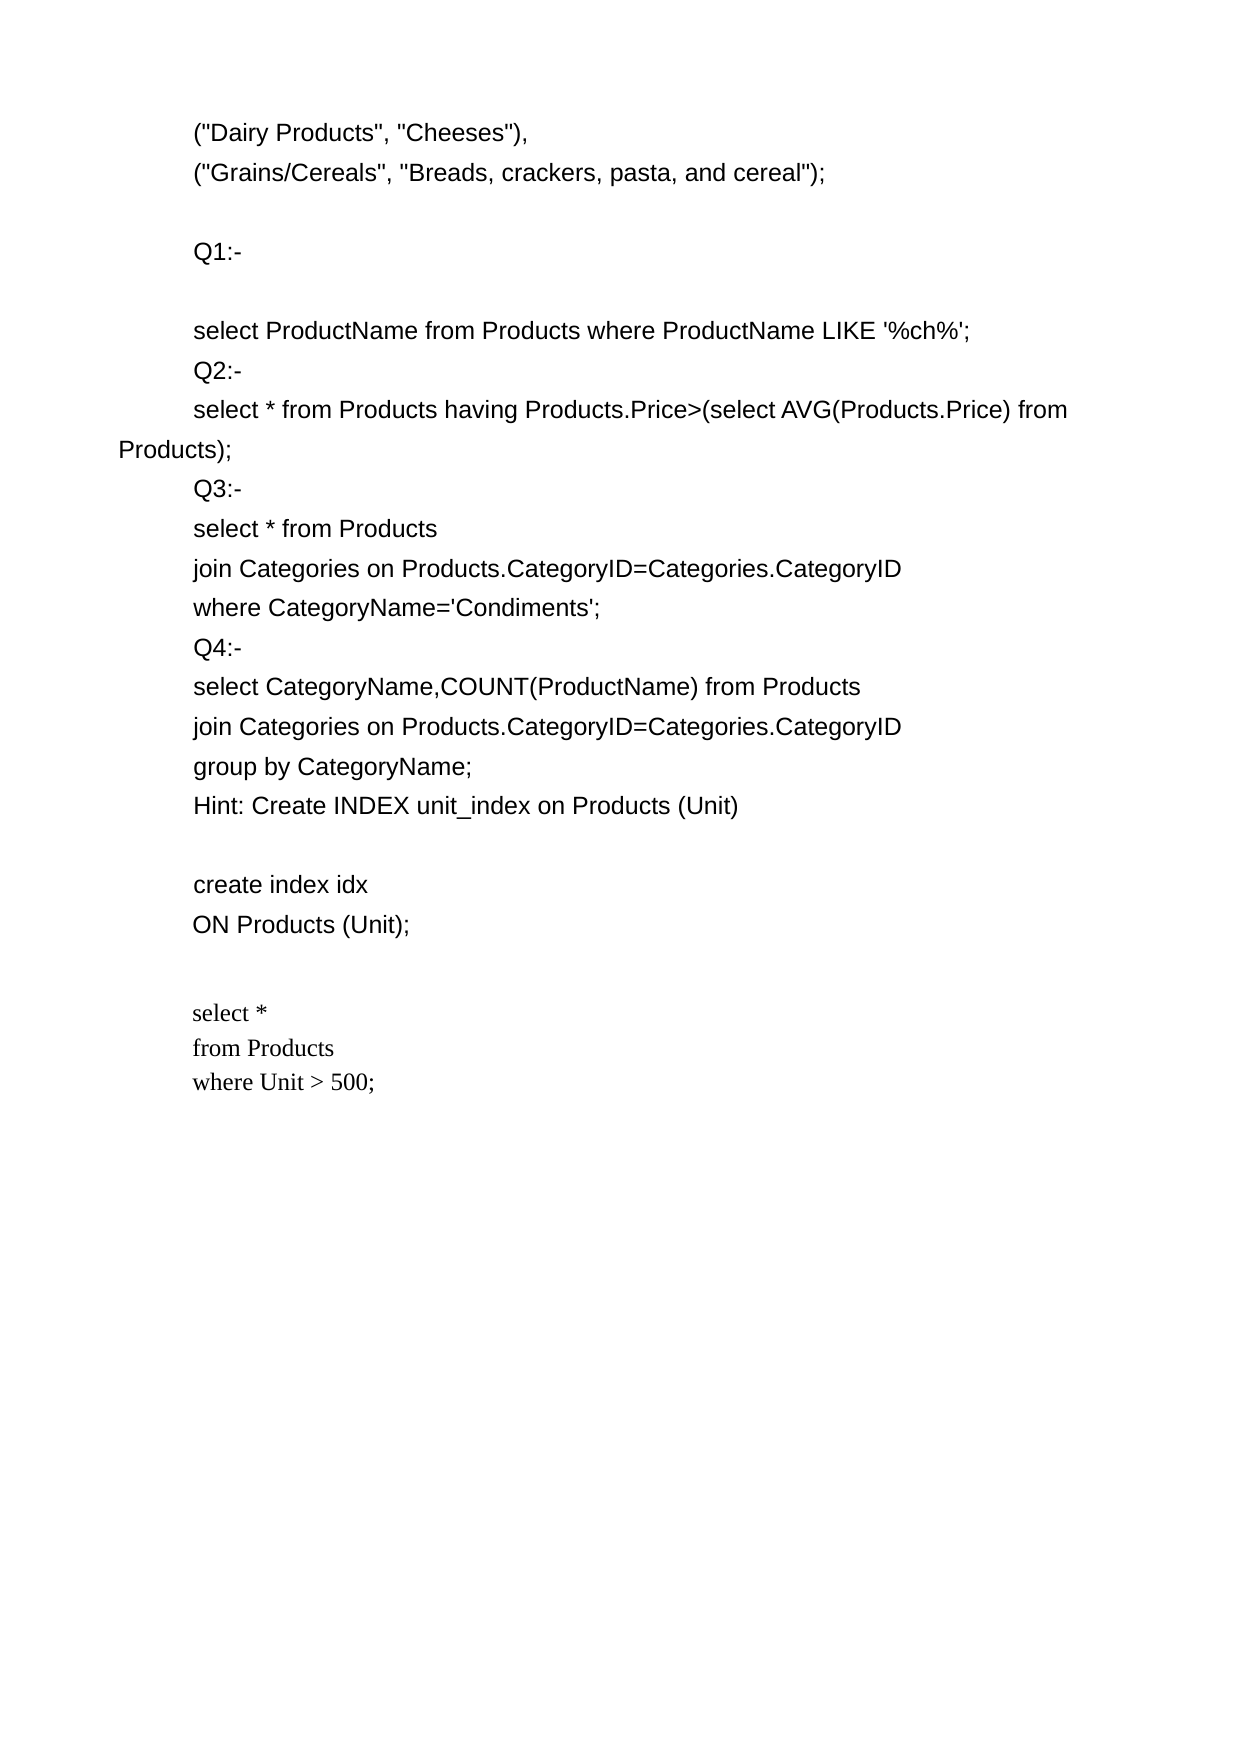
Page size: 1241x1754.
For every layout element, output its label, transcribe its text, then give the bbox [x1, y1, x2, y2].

text group by CategoryName; [118, 751, 1122, 780]
text join Categories on Products.CategoryID=Categories.CategoryID [118, 712, 1122, 741]
text ("Dairy Products", "Cheeses"), [118, 118, 1122, 147]
text join Categories on Products.CategoryID=Categories.CategoryID [118, 553, 1122, 582]
text Q1:- [118, 237, 1122, 266]
text create index idx ON Products (Unit); [118, 870, 1122, 938]
text select * from Products having Products.Price>(select AVG(Products.Price) from Products); [118, 395, 1122, 463]
text Hint: Create INDEX unit_index on Products (Unit) [118, 791, 1122, 820]
text select CategoryName,COUNT(ProductName) from Products [118, 672, 1122, 701]
text select * from Products [118, 514, 1122, 543]
text Q4:- [118, 633, 1122, 661]
text select ProductName from Products where ProductName LIKE '%ch%'; [118, 316, 1122, 345]
text where CategoryName='Condiments'; [118, 593, 1122, 622]
text ("Grains/Cereals", "Breads, crackers, pasta, and cereal"); [118, 158, 1122, 186]
text select * from Products where Unit > 500; [118, 998, 1122, 1096]
text Q2:- [118, 356, 1122, 384]
text Q3:- [118, 474, 1122, 503]
